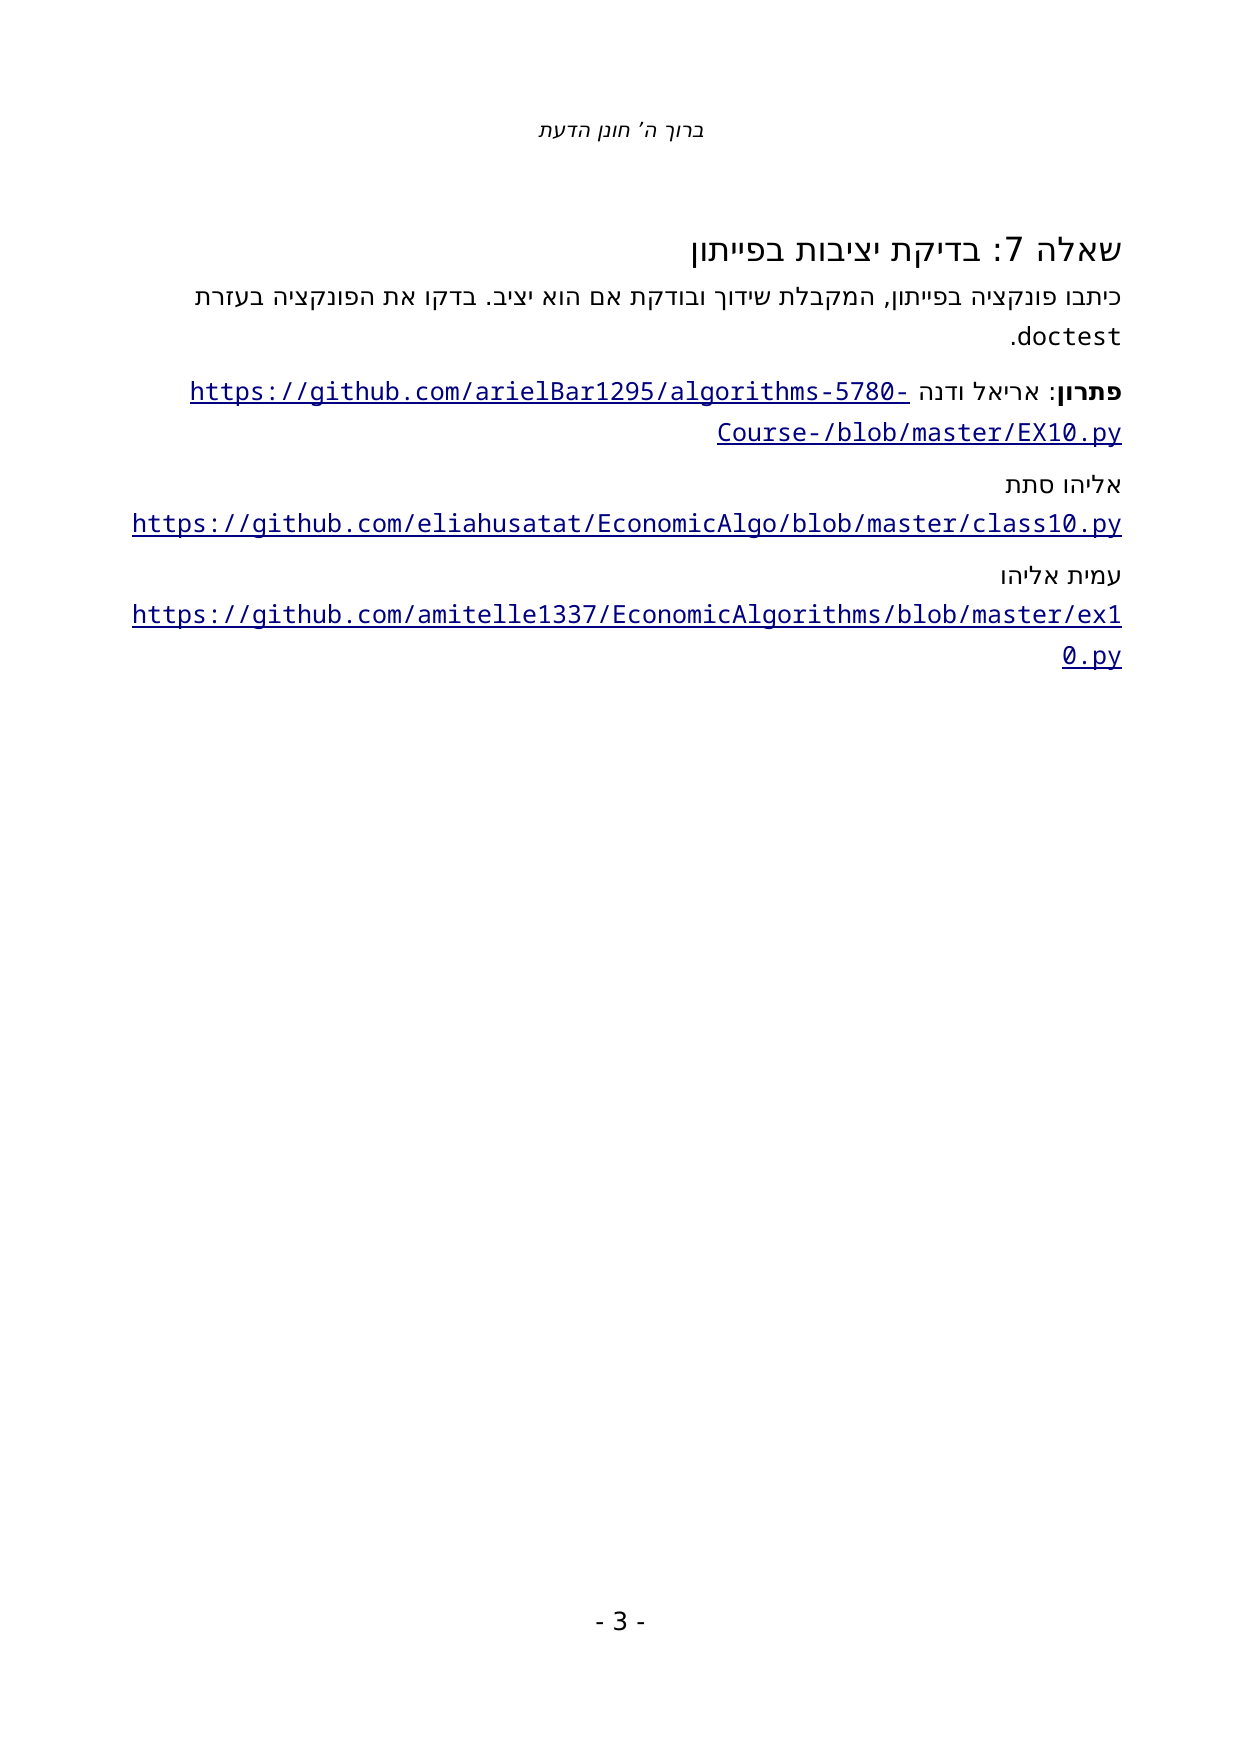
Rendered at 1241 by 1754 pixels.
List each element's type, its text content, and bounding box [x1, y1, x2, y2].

subtitle שאלה 7: בדיקת יציבות בפייתון [118, 231, 1122, 270]
text אליהו סתת https://github.com/eliahusatat/EconomicAlgo/blob/master/class10.py [118, 470, 1122, 540]
text פתרון: אריאל ודנה https://github.com/arielBar1295/algorithms-5780-Course-/blob/master/EX10.py [118, 374, 1122, 448]
text עמית אליהו https://github.com/amitelle1337/EconomicAlgorithms/blob/master/ex10.py [118, 561, 1122, 672]
text כיתבו פונקציה בפייתון, המקבלת שידוך ובודקת אם הוא יציב. בדקו את הפונקציה בעזרת doctest. [118, 282, 1122, 352]
